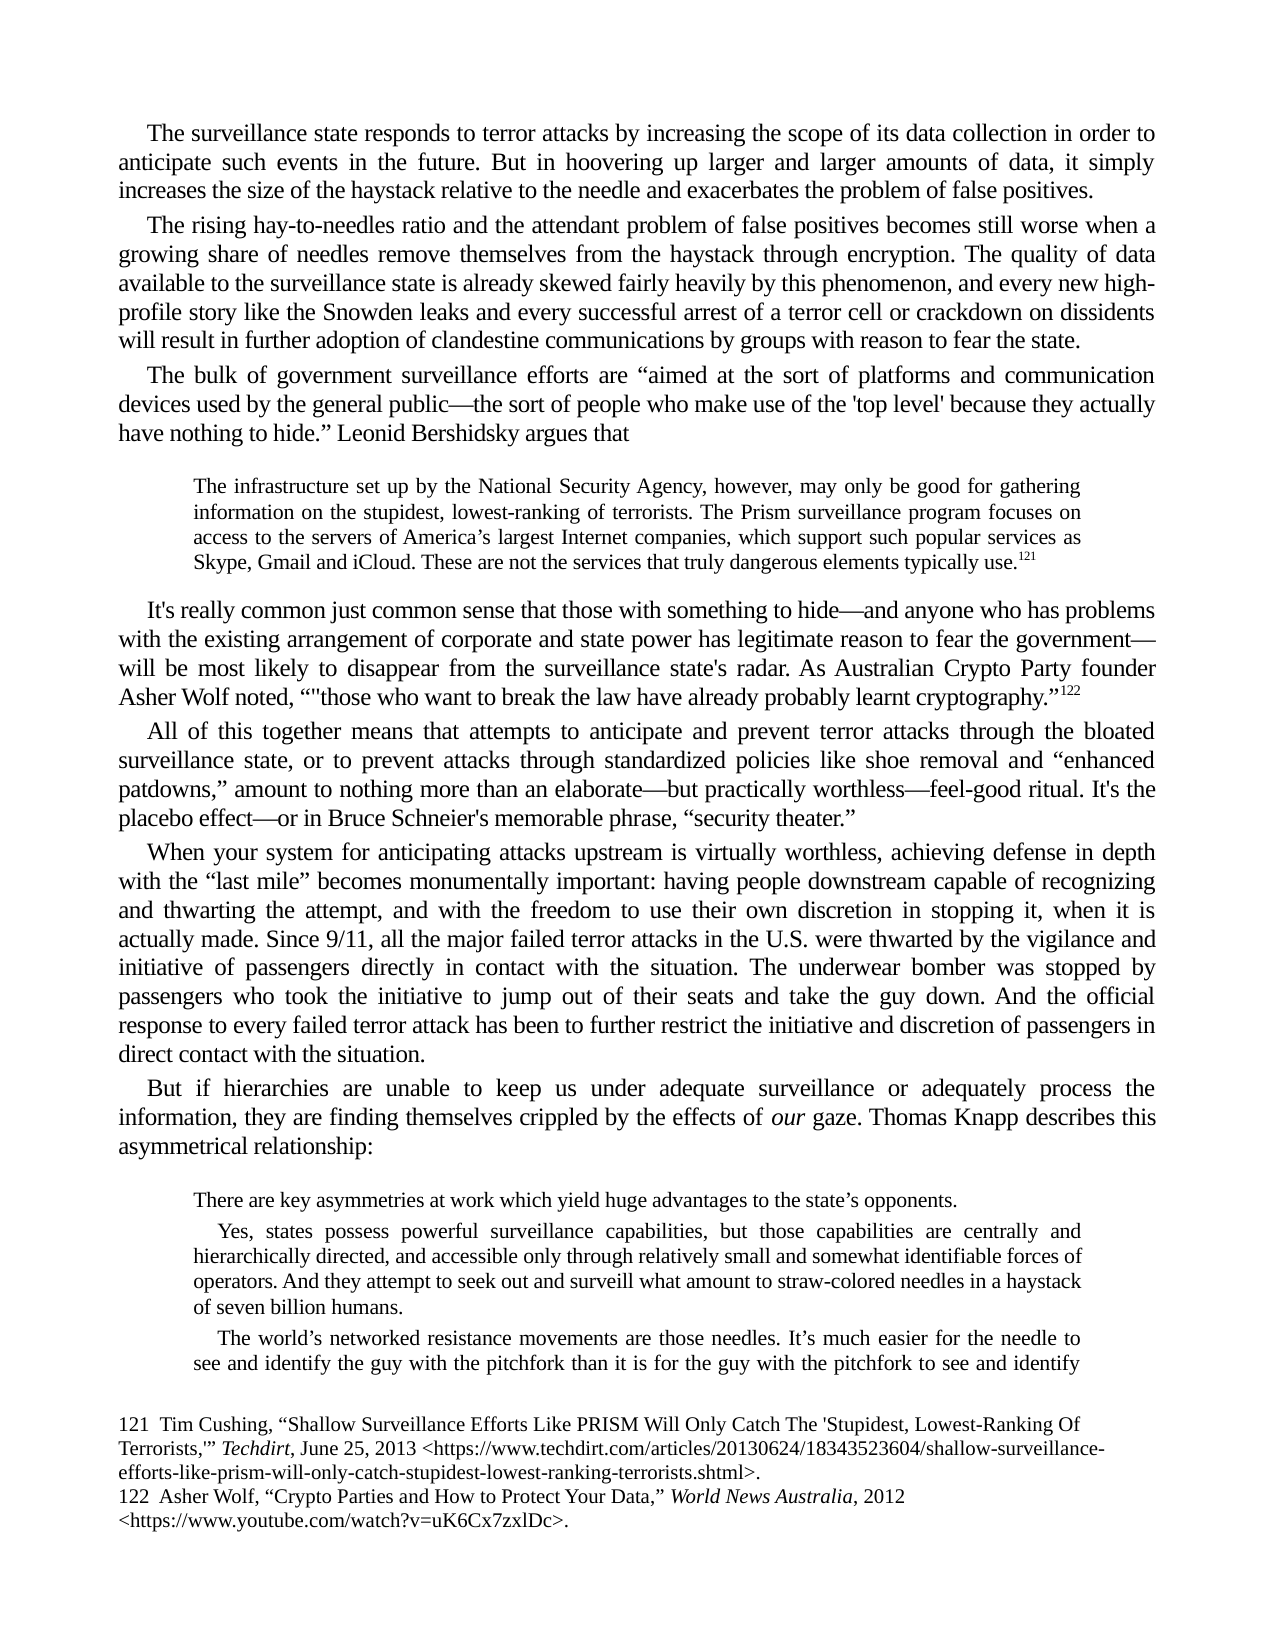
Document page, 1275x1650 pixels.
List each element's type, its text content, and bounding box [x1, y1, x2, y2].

text The world’s networked resistance movements are those needles. It’s much easier for the needle to see and identify the guy with the pitchfork than it is for the guy with the pitchfork to see and identify [193, 1325, 1082, 1375]
text Asher Wolf, “Crypto Parties and How to Protect Your Data,” World News Australia, 2012 <https://www.youtube.com/watch?v=uK6Cx7zxlDc>. [118, 1484, 1157, 1532]
text The surveillance state responds to terror attacks by increasing the scope of its data collection in order to anticipate such events in the future. But in hoovering up larger and larger amounts of data, it simply increases the size of the haystack relative to the needle and exacerbates the problem of false positives. [118, 118, 1157, 204]
text It's really common just common sense that those with something to hide—and anyone who has problems with the existing arrangement of corporate and state power has legitimate reason to fear the government—will be most likely to disappear from the surveillance state's radar. As Australian Crypto Party founder Asher Wolf noted, “"those who want to break the law have already probably learnt cryptography.” [118, 595, 1157, 710]
text Yes, states possess powerful surveillance capabilities, but those capabilities are centrally and hierarchically directed, and accessible only through relatively small and somewhat identifiable forces of operators. And they attempt to seek out and surveill what amount to straw-colored needles in a haystack of seven billion humans. [193, 1218, 1082, 1319]
text The rising hay-to-needles ratio and the attendant problem of false positives becomes still worse when a growing share of needles remove themselves from the haystack through encryption. The quality of data available to the surveillance state is already skewed fairly heavily by this phenomenon, and every new high-profile story like the Snowden leaks and every successful arrest of a terror cell or crackdown on dissidents will result in further adoption of clandestine communications by groups with reason to fear the state. [118, 210, 1157, 354]
text But if hierarchies are unable to keep us under adequate surveillance or adequately process the information, they are finding themselves crippled by the effects of our gaze. Thomas Knapp describes this asymmetrical relationship: [118, 1073, 1157, 1160]
text All of this together means that attempts to anticipate and prevent terror attacks through the bloated surveillance state, or to prevent attacks through standardized policies like shoe removal and “enhanced patdowns,” amount to nothing more than an elaborate—but practically worthless—feel-good ritual. It's the placebo effect—or in Bruce Schneier's memorable phrase, “security theater.” [118, 716, 1157, 831]
text When your system for anticipating attacks upstream is virtually worthless, achieving defense in depth with the “last mile” becomes monumentally important: having people downstream capable of recognizing and thwarting the attempt, and with the freedom to use their own discretion in stopping it, when it is actually made. Since 9/11, all the major failed terror attacks in the U.S. were thwarted by the vigilance and initiative of passengers directly in contact with the situation. The underwear bomber was stopped by passengers who took the initiative to jump out of their seats and take the guy down. And the official response to every failed terror attack has been to further restrict the initiative and discretion of passengers in direct contact with the situation. [118, 837, 1157, 1067]
text Tim Cushing, “Shallow Surveillance Efforts Like PRISM Will Only Catch The 'Stupidest, Lowest-Ranking Of Terrorists,'” Techdirt, June 25, 2013 <https://www.techdirt.com/articles/20130624/18343523604/shallow-surveillance-efforts-like-prism-will-only-catch-stupidest-lowest-ranking-terrorists.shtml>. [118, 1412, 1157, 1484]
text There are key asymmetries at work which yield huge advantages to the state’s opponents. [193, 1187, 1082, 1212]
text The bulk of government surveillance efforts are “aimed at the sort of platforms and communication devices used by the general public—the sort of people who make use of the 'top level' because they actually have nothing to hide.” Leonid Bershidsky argues that [118, 360, 1157, 446]
text The infrastructure set up by the National Security Agency, however, may only be good for gathering information on the stupidest, lowest-ranking of terrorists. The Prism surveillance program focuses on access to the servers of America’s largest Internet companies, which support such popular services as Skype, Gmail and iCloud. These are not the services that truly dangerous elements typically use. [193, 473, 1082, 574]
